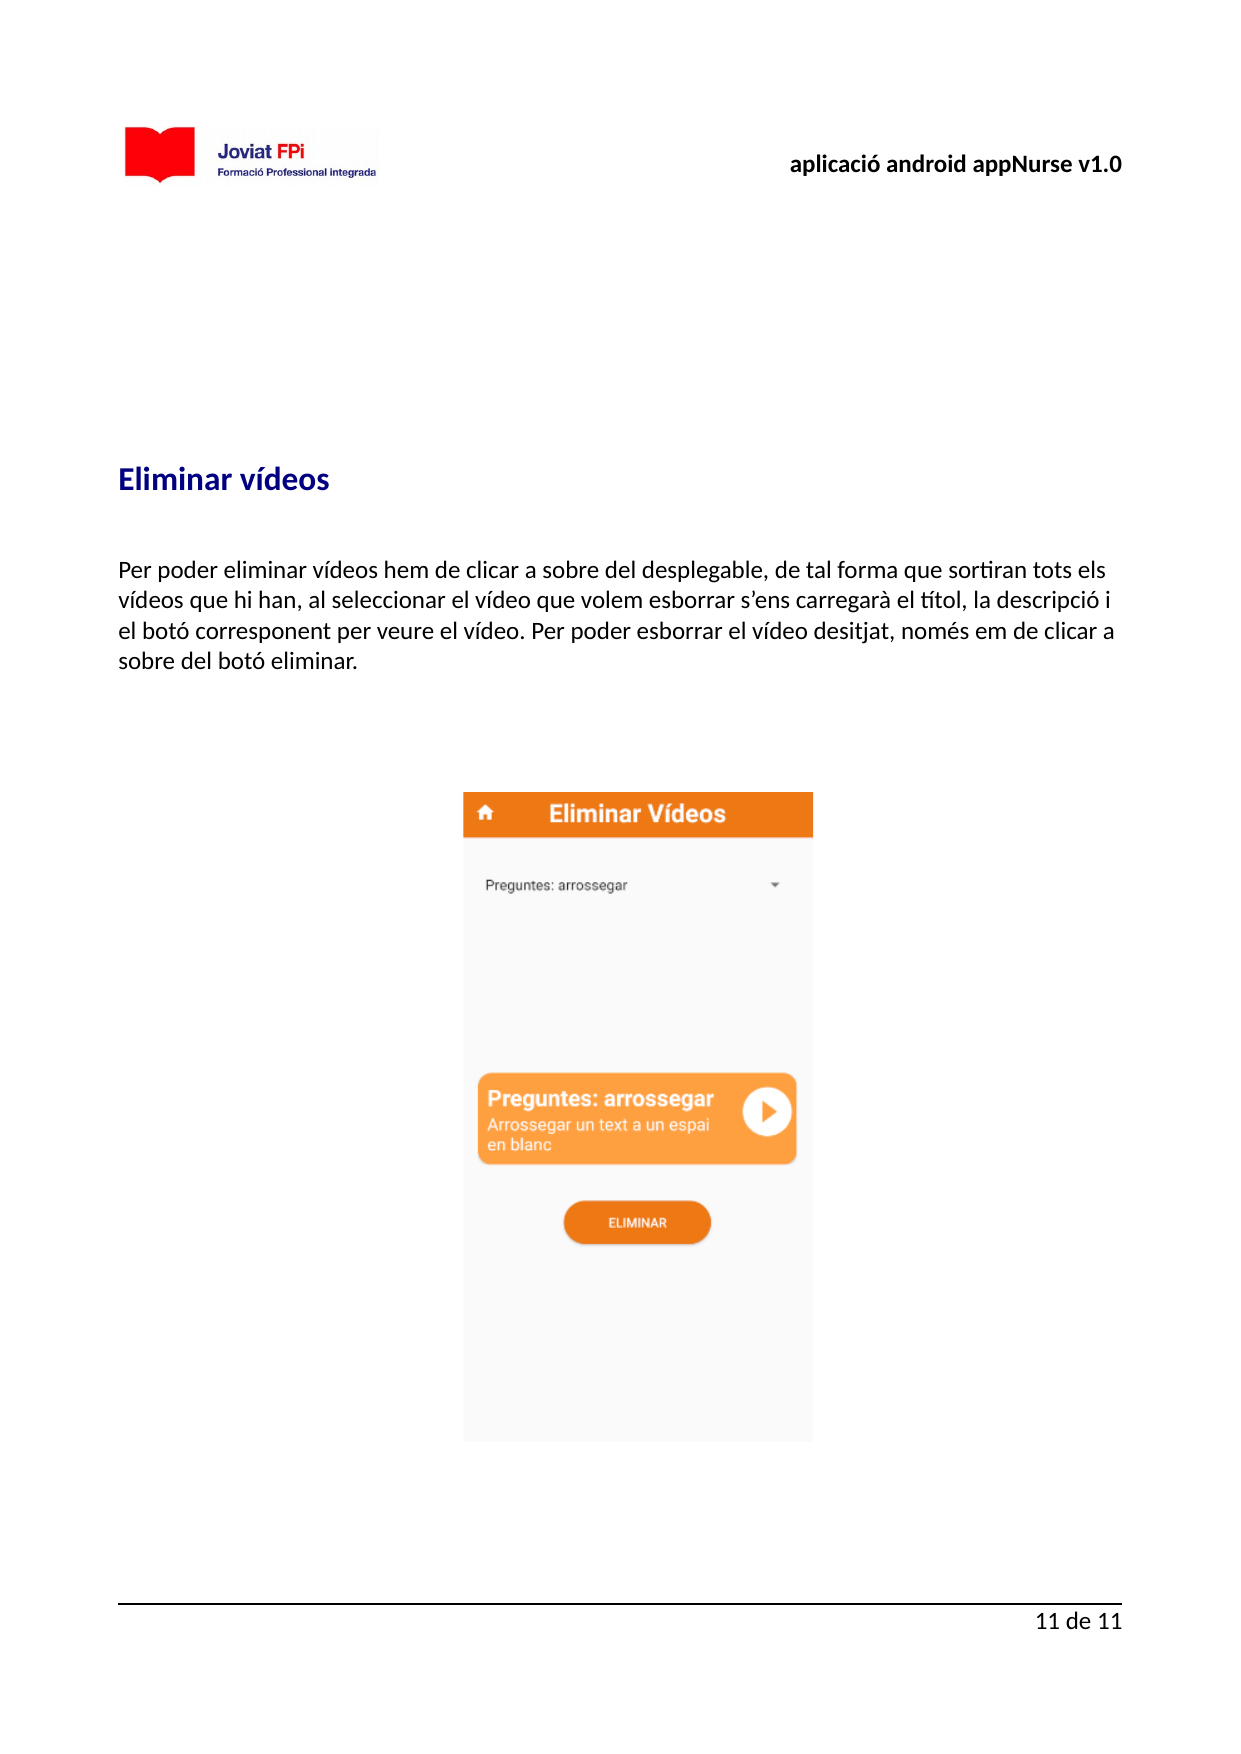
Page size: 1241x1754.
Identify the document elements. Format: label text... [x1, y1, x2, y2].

picture [463, 792, 814, 1442]
picture [123, 126, 379, 186]
text Per poder eliminar vídeos hem de clicar a sobre del desplegable, de tal forma que sortiran tots els vídeos que hi han, al seleccionar el vídeo que volem esborrar s’ens carregarà el títol, la descripció i el botó corresponent per veure el vídeo. Per poder esborrar el vídeo desitjat, només em de clicar a sobre del botó eliminar. [118, 554, 1122, 676]
text Eliminar vídeos [118, 457, 1122, 498]
